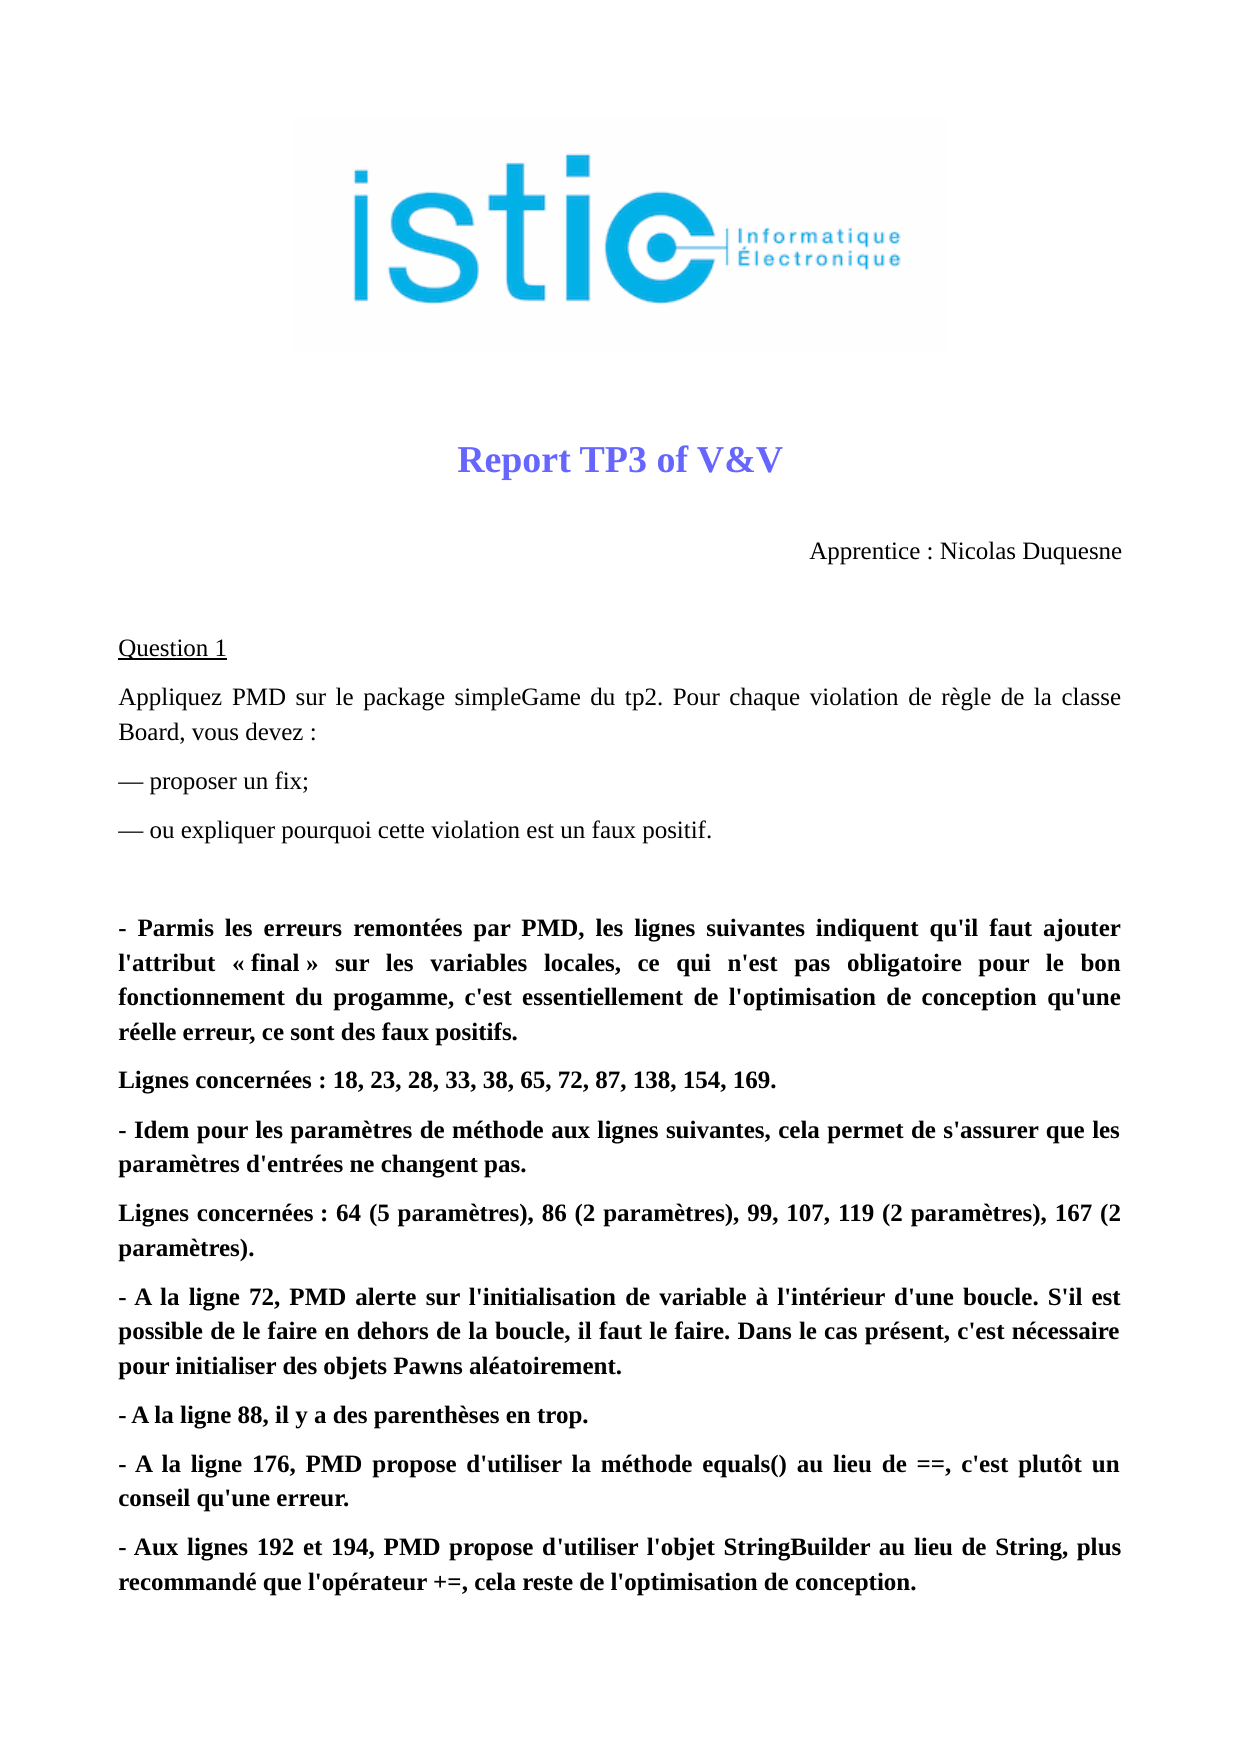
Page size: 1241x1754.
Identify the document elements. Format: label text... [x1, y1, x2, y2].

text - A la ligne 88, il y a des parenthèses en trop. [118, 1400, 1122, 1428]
text - A la ligne 176, PMD propose d'utiliser la méthode equals() au lieu de ==, c'est plutôt un conseil qu'une erreur. [118, 1449, 1122, 1512]
picture [292, 118, 949, 353]
text - Aux lignes 192 et 194, PMD propose d'utiliser l'objet StringBuilder au lieu de String, plus recommandé que l'opérateur +=, cela reste de l'optimisation de conception. [118, 1532, 1122, 1596]
text Apprentice : Nicolas Duquesne [118, 536, 1122, 565]
text - A la ligne 72, PMD alerte sur l'initialisation de variable à l'intérieur d'une boucle. S'il est possible de le faire en dehors de la boucle, il faut le faire. Dans le cas présent, c'est nécessaire pour initialiser des objets Pawns aléatoirement. [118, 1282, 1122, 1379]
text Lignes concernées : 18, 23, 28, 33, 38, 65, 72, 87, 138, 154, 169. [118, 1066, 1122, 1094]
subtitle Report TP3 of V&V [118, 437, 1122, 480]
text - Idem pour les paramètres de méthode aux lignes suivantes, cela permet de s'assurer que les paramètres d'entrées ne changent pas. [118, 1115, 1122, 1178]
text Question 1 [118, 633, 1122, 662]
text — ou expliquer pourquoi cette violation est un faux positif. [118, 815, 1122, 844]
text Appliquez PMD sur le package simpleGame du tp2. Pour chaque violation de règle de la classe Board, vous devez : [118, 682, 1122, 746]
text — proposer un fix; [118, 766, 1122, 795]
text Lignes concernées : 64 (5 paramètres), 86 (2 paramètres), 99, 107, 119 (2 paramètres), 167 (2 paramètres). [118, 1198, 1122, 1261]
text - Parmis les erreurs remontées par PMD, les lignes suivantes indiquent qu'il faut ajouter l'attribut « final » sur les variables locales, ce qui n'est pas obligatoire pour le bon fonctionnement du progamme, c'est essentiellement de l'optimisation de conception qu'une réelle erreur, ce sont des faux positifs. [118, 913, 1122, 1045]
